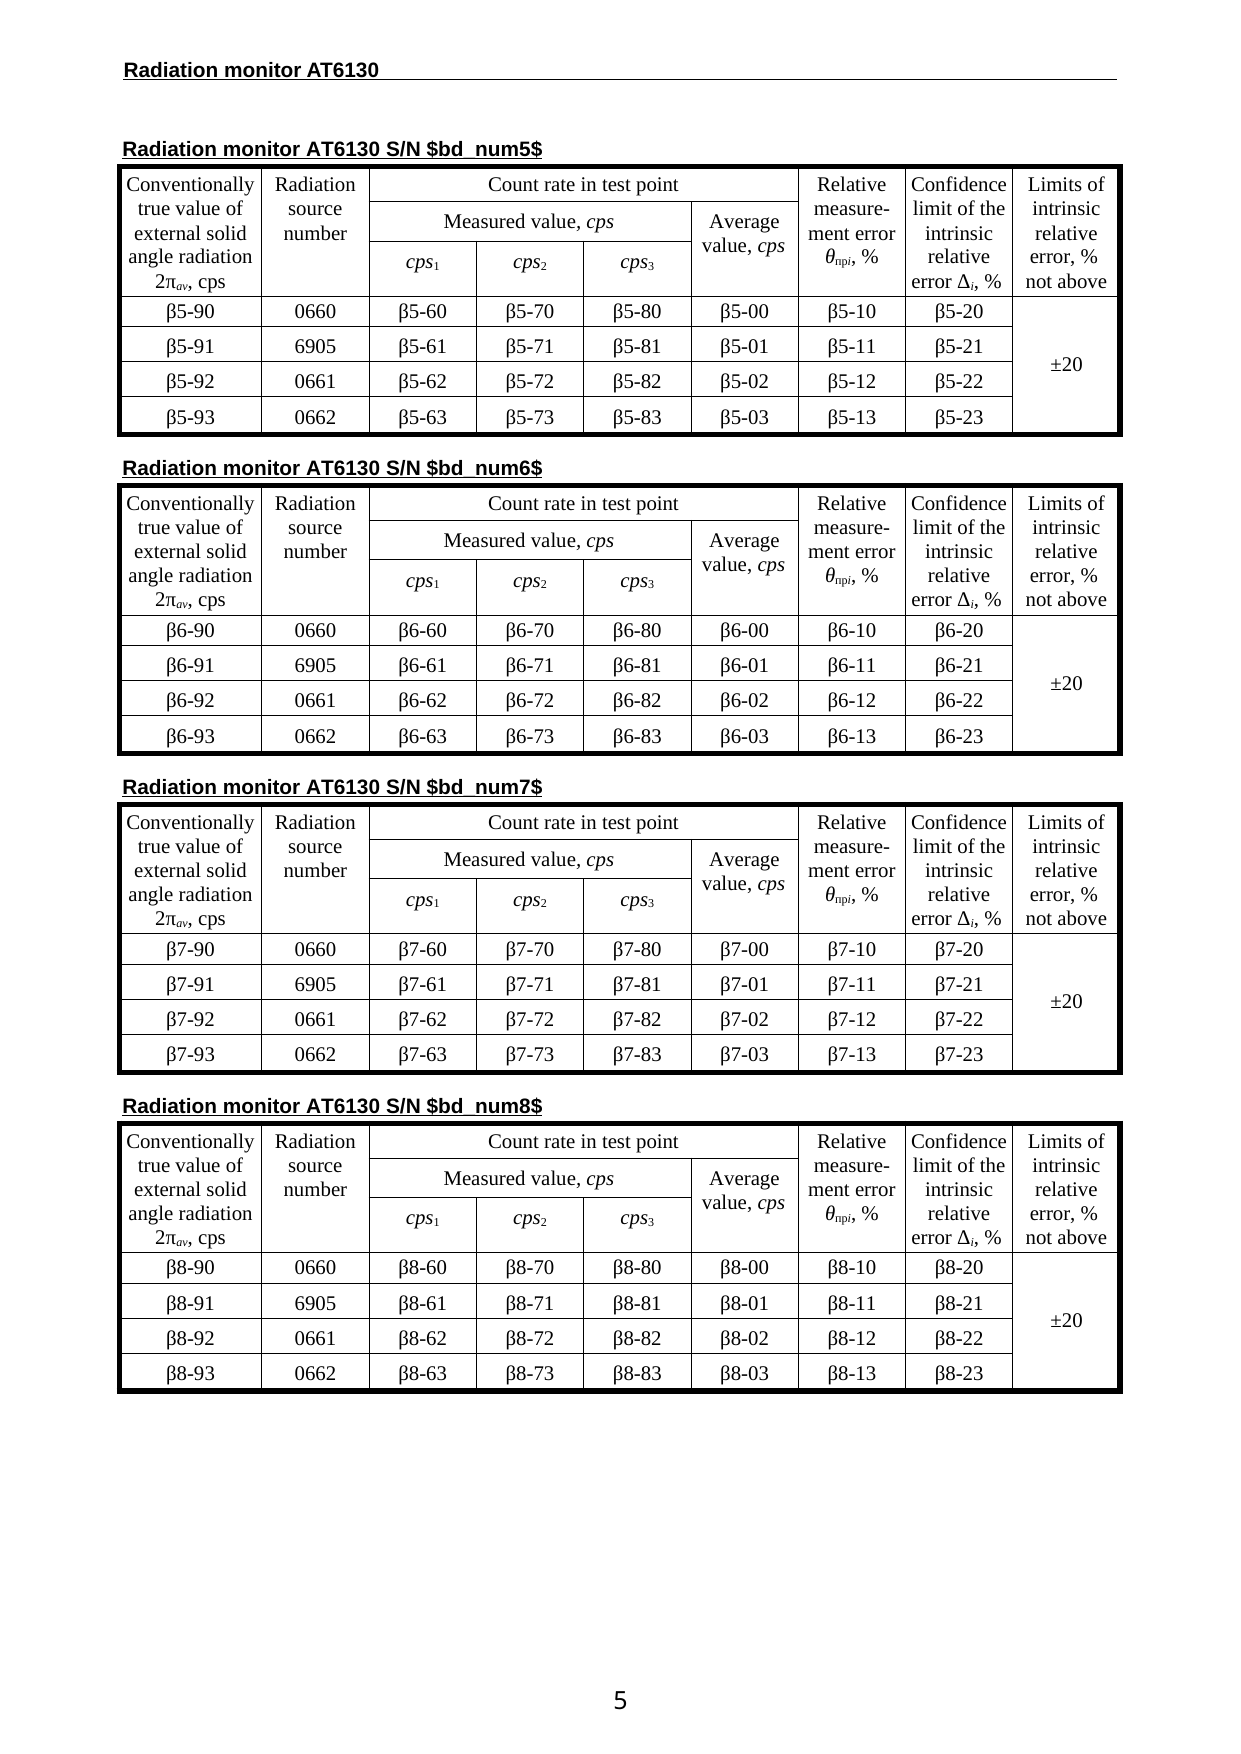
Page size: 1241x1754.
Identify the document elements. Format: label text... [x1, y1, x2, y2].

table_cell β7-70 [477, 934, 583, 963]
table_cell β6-91 [122, 646, 261, 680]
table_cell β5-21 [906, 327, 1012, 361]
table_cell β6-90 [122, 616, 261, 645]
table_cell Average value, cps [692, 521, 798, 614]
table_cell β5-11 [799, 327, 905, 361]
table_cell β8-60 [370, 1253, 476, 1282]
table_cell β8-83 [584, 1354, 691, 1388]
table_cell β8-10 [799, 1253, 905, 1282]
table_cell β7-22 [906, 1000, 1012, 1034]
table_cell β6-70 [477, 616, 583, 645]
table_cell β8-62 [370, 1319, 476, 1353]
table_cell cps1 [370, 1198, 476, 1252]
table_cell Measured value, cps [370, 1159, 691, 1197]
table_cell 6905 [262, 1284, 369, 1318]
table_cell β8-22 [906, 1319, 1012, 1353]
table_cell β8-02 [692, 1319, 798, 1353]
table_cell β8-21 [906, 1284, 1012, 1318]
table_cell β6-20 [906, 616, 1012, 645]
table_cell β7-82 [584, 1000, 691, 1034]
table_cell β5-22 [906, 362, 1012, 396]
table_cell β8-71 [477, 1284, 583, 1318]
table_cell β6-61 [370, 646, 476, 680]
table_cell β8-93 [122, 1354, 261, 1388]
table_cell β5-02 [692, 362, 798, 396]
table_cell β6-23 [906, 716, 1012, 751]
table_cell β7-81 [584, 965, 691, 999]
table_cell β8-11 [799, 1284, 905, 1318]
table_cell cps1 [370, 242, 476, 296]
table_cell β5-80 [584, 297, 691, 326]
table_cell Limits of intrinsic relative error, % not above [1013, 169, 1117, 296]
table_cell β7-91 [122, 965, 261, 999]
table_cell β8-23 [906, 1354, 1012, 1388]
table_cell β6-01 [692, 646, 798, 680]
table_cell 0662 [262, 1354, 369, 1388]
table_cell β6-81 [584, 646, 691, 680]
table_cell β6-92 [122, 681, 261, 715]
table_cell β8-01 [692, 1284, 798, 1318]
table_cell Radiation source number [262, 1126, 369, 1252]
table_cell β8-80 [584, 1253, 691, 1282]
table_cell Relative measure-ment error θпрi, % [799, 807, 905, 933]
table_cell β5-72 [477, 362, 583, 396]
table_cell 0662 [262, 1035, 369, 1069]
table_cell β7-13 [799, 1035, 905, 1069]
table_cell β7-71 [477, 965, 583, 999]
table_cell β5-60 [370, 297, 476, 326]
table_cell β6-80 [584, 616, 691, 645]
table_cell β7-90 [122, 934, 261, 963]
table_cell 0661 [262, 1000, 369, 1034]
table_cell β7-93 [122, 1035, 261, 1069]
table_cell β7-20 [906, 934, 1012, 963]
table_cell ±20 [1013, 934, 1117, 1069]
table_cell β5-73 [477, 397, 583, 432]
table_cell cps3 [584, 1198, 691, 1252]
table_cell β7-23 [906, 1035, 1012, 1069]
table_cell β7-80 [584, 934, 691, 963]
table_header Radiation monitor AT6130 S/N $bd_num7$ [119, 756, 1120, 802]
table_cell β6-71 [477, 646, 583, 680]
table_cell Confidence limit of the intrinsic relative error Δi, % [906, 1126, 1012, 1252]
table_cell β5-63 [370, 397, 476, 432]
table_cell cps1 [370, 560, 476, 614]
table_cell β6-12 [799, 681, 905, 715]
table_cell β7-02 [692, 1000, 798, 1034]
table_cell β8-00 [692, 1253, 798, 1282]
table_cell β5-01 [692, 327, 798, 361]
table_cell Average value, cps [692, 202, 798, 296]
table_cell β7-12 [799, 1000, 905, 1034]
table_cell Conventionally true value of external solid angle radiation 2πav, cps [122, 488, 261, 614]
table_cell Average value, cps [692, 840, 798, 933]
table_cell β8-72 [477, 1319, 583, 1353]
table_cell 0660 [262, 616, 369, 645]
table_cell Confidence limit of the intrinsic relative error Δi, % [906, 807, 1012, 933]
table_cell β7-03 [692, 1035, 798, 1069]
table_cell 0660 [262, 297, 369, 326]
table_cell Limits of intrinsic relative error, % not above [1013, 807, 1117, 933]
table_cell β8-63 [370, 1354, 476, 1388]
table_cell cps1 [370, 879, 476, 933]
table_cell cps3 [584, 242, 691, 296]
table_cell cps2 [477, 1198, 583, 1252]
table_cell β7-00 [692, 934, 798, 963]
table_cell β5-13 [799, 397, 905, 432]
table_cell β6-82 [584, 681, 691, 715]
table_cell β6-72 [477, 681, 583, 715]
table_cell β8-82 [584, 1319, 691, 1353]
table_cell β8-70 [477, 1253, 583, 1282]
table_cell 6905 [262, 646, 369, 680]
table_cell 0661 [262, 681, 369, 715]
table_cell Measured value, cps [370, 202, 691, 241]
table_cell β5-81 [584, 327, 691, 361]
table_cell Count rate in test point [370, 1126, 798, 1157]
table_cell Relative measure-ment error θпрi, % [799, 169, 905, 296]
table_cell β8-90 [122, 1253, 261, 1282]
table_cell 0661 [262, 1319, 369, 1353]
table_cell β7-63 [370, 1035, 476, 1069]
table_cell Measured value, cps [370, 840, 691, 878]
table_cell β7-11 [799, 965, 905, 999]
table_cell Radiation source number [262, 488, 369, 614]
table_cell β6-93 [122, 716, 261, 751]
table_cell 0662 [262, 716, 369, 751]
table_cell β7-61 [370, 965, 476, 999]
table_cell β6-83 [584, 716, 691, 751]
table_cell Count rate in test point [370, 169, 798, 201]
table_cell β5-82 [584, 362, 691, 396]
table_cell Relative measure-ment error θпрi, % [799, 488, 905, 614]
table_cell β5-00 [692, 297, 798, 326]
table_cell β6-13 [799, 716, 905, 751]
table_cell β5-23 [906, 397, 1012, 432]
table_cell β6-22 [906, 681, 1012, 715]
table_cell Conventionally true value of external solid angle radiation 2πav, cps [122, 807, 261, 933]
table_cell Confidence limit of the intrinsic relative error Δi, % [906, 169, 1012, 296]
table_cell β6-11 [799, 646, 905, 680]
table_cell β5-83 [584, 397, 691, 432]
table_cell ±20 [1013, 616, 1117, 751]
table_cell β5-90 [122, 297, 261, 326]
table_cell β8-03 [692, 1354, 798, 1388]
table_cell β8-12 [799, 1319, 905, 1353]
table_cell cps2 [477, 560, 583, 614]
table_cell β7-62 [370, 1000, 476, 1034]
table_cell β8-73 [477, 1354, 583, 1388]
table_cell β8-92 [122, 1319, 261, 1353]
table_cell β8-91 [122, 1284, 261, 1318]
table_cell Radiation source number [262, 807, 369, 933]
table_cell β6-60 [370, 616, 476, 645]
table_cell 0660 [262, 934, 369, 963]
table_cell Conventionally true value of external solid angle radiation 2πav, cps [122, 169, 261, 296]
table_cell Count rate in test point [370, 488, 798, 520]
table_cell Conventionally true value of external solid angle radiation 2πav, cps [122, 1126, 261, 1252]
table_cell cps2 [477, 879, 583, 933]
table_cell cps2 [477, 242, 583, 296]
table_cell ±20 [1013, 1253, 1117, 1388]
table_cell β6-10 [799, 616, 905, 645]
table_cell β5-20 [906, 297, 1012, 326]
table_cell cps3 [584, 560, 691, 614]
table_cell β8-61 [370, 1284, 476, 1318]
table_cell Radiation source number [262, 169, 369, 296]
table_cell cps3 [584, 879, 691, 933]
table_cell Average value, cps [692, 1159, 798, 1252]
table_cell β8-20 [906, 1253, 1012, 1282]
table_cell β7-83 [584, 1035, 691, 1069]
table_cell β6-73 [477, 716, 583, 751]
table_header Radiation monitor AT6130 S/N $bd_num5$ [119, 118, 1120, 164]
table_cell 6905 [262, 327, 369, 361]
table_cell Measured value, cps [370, 521, 691, 559]
table_cell β7-10 [799, 934, 905, 963]
table_cell β5-70 [477, 297, 583, 326]
table_cell 0661 [262, 362, 369, 396]
table_cell β5-93 [122, 397, 261, 432]
table_cell β6-21 [906, 646, 1012, 680]
table_cell β7-92 [122, 1000, 261, 1034]
table_cell Relative measure-ment error θпрi, % [799, 1126, 905, 1252]
table_cell β5-61 [370, 327, 476, 361]
table_cell 0660 [262, 1253, 369, 1282]
table_header Radiation monitor AT6130 S/N $bd_num6$ [119, 437, 1120, 483]
table_cell β6-03 [692, 716, 798, 751]
table_cell β5-12 [799, 362, 905, 396]
table_cell 0662 [262, 397, 369, 432]
table_cell β5-92 [122, 362, 261, 396]
table_cell Confidence limit of the intrinsic relative error Δi, % [906, 488, 1012, 614]
table_cell β5-91 [122, 327, 261, 361]
table_cell β6-00 [692, 616, 798, 645]
table_cell β7-73 [477, 1035, 583, 1069]
table_cell 6905 [262, 965, 369, 999]
table_cell Limits of intrinsic relative error, % not above [1013, 488, 1117, 614]
table_cell β6-63 [370, 716, 476, 751]
table_cell β6-62 [370, 681, 476, 715]
table_header Radiation monitor AT6130 S/N $bd_num8$ [119, 1075, 1120, 1121]
table_cell β5-03 [692, 397, 798, 432]
table_cell β5-62 [370, 362, 476, 396]
table_cell β7-21 [906, 965, 1012, 999]
table_cell β5-71 [477, 327, 583, 361]
table_cell β7-60 [370, 934, 476, 963]
table_cell ±20 [1013, 297, 1117, 432]
table_cell β7-01 [692, 965, 798, 999]
table_cell β7-72 [477, 1000, 583, 1034]
table_cell β6-02 [692, 681, 798, 715]
table_cell β8-13 [799, 1354, 905, 1388]
table_cell β5-10 [799, 297, 905, 326]
table_cell Limits of intrinsic relative error, % not above [1013, 1126, 1117, 1252]
table_cell β8-81 [584, 1284, 691, 1318]
table_cell Count rate in test point [370, 807, 798, 839]
